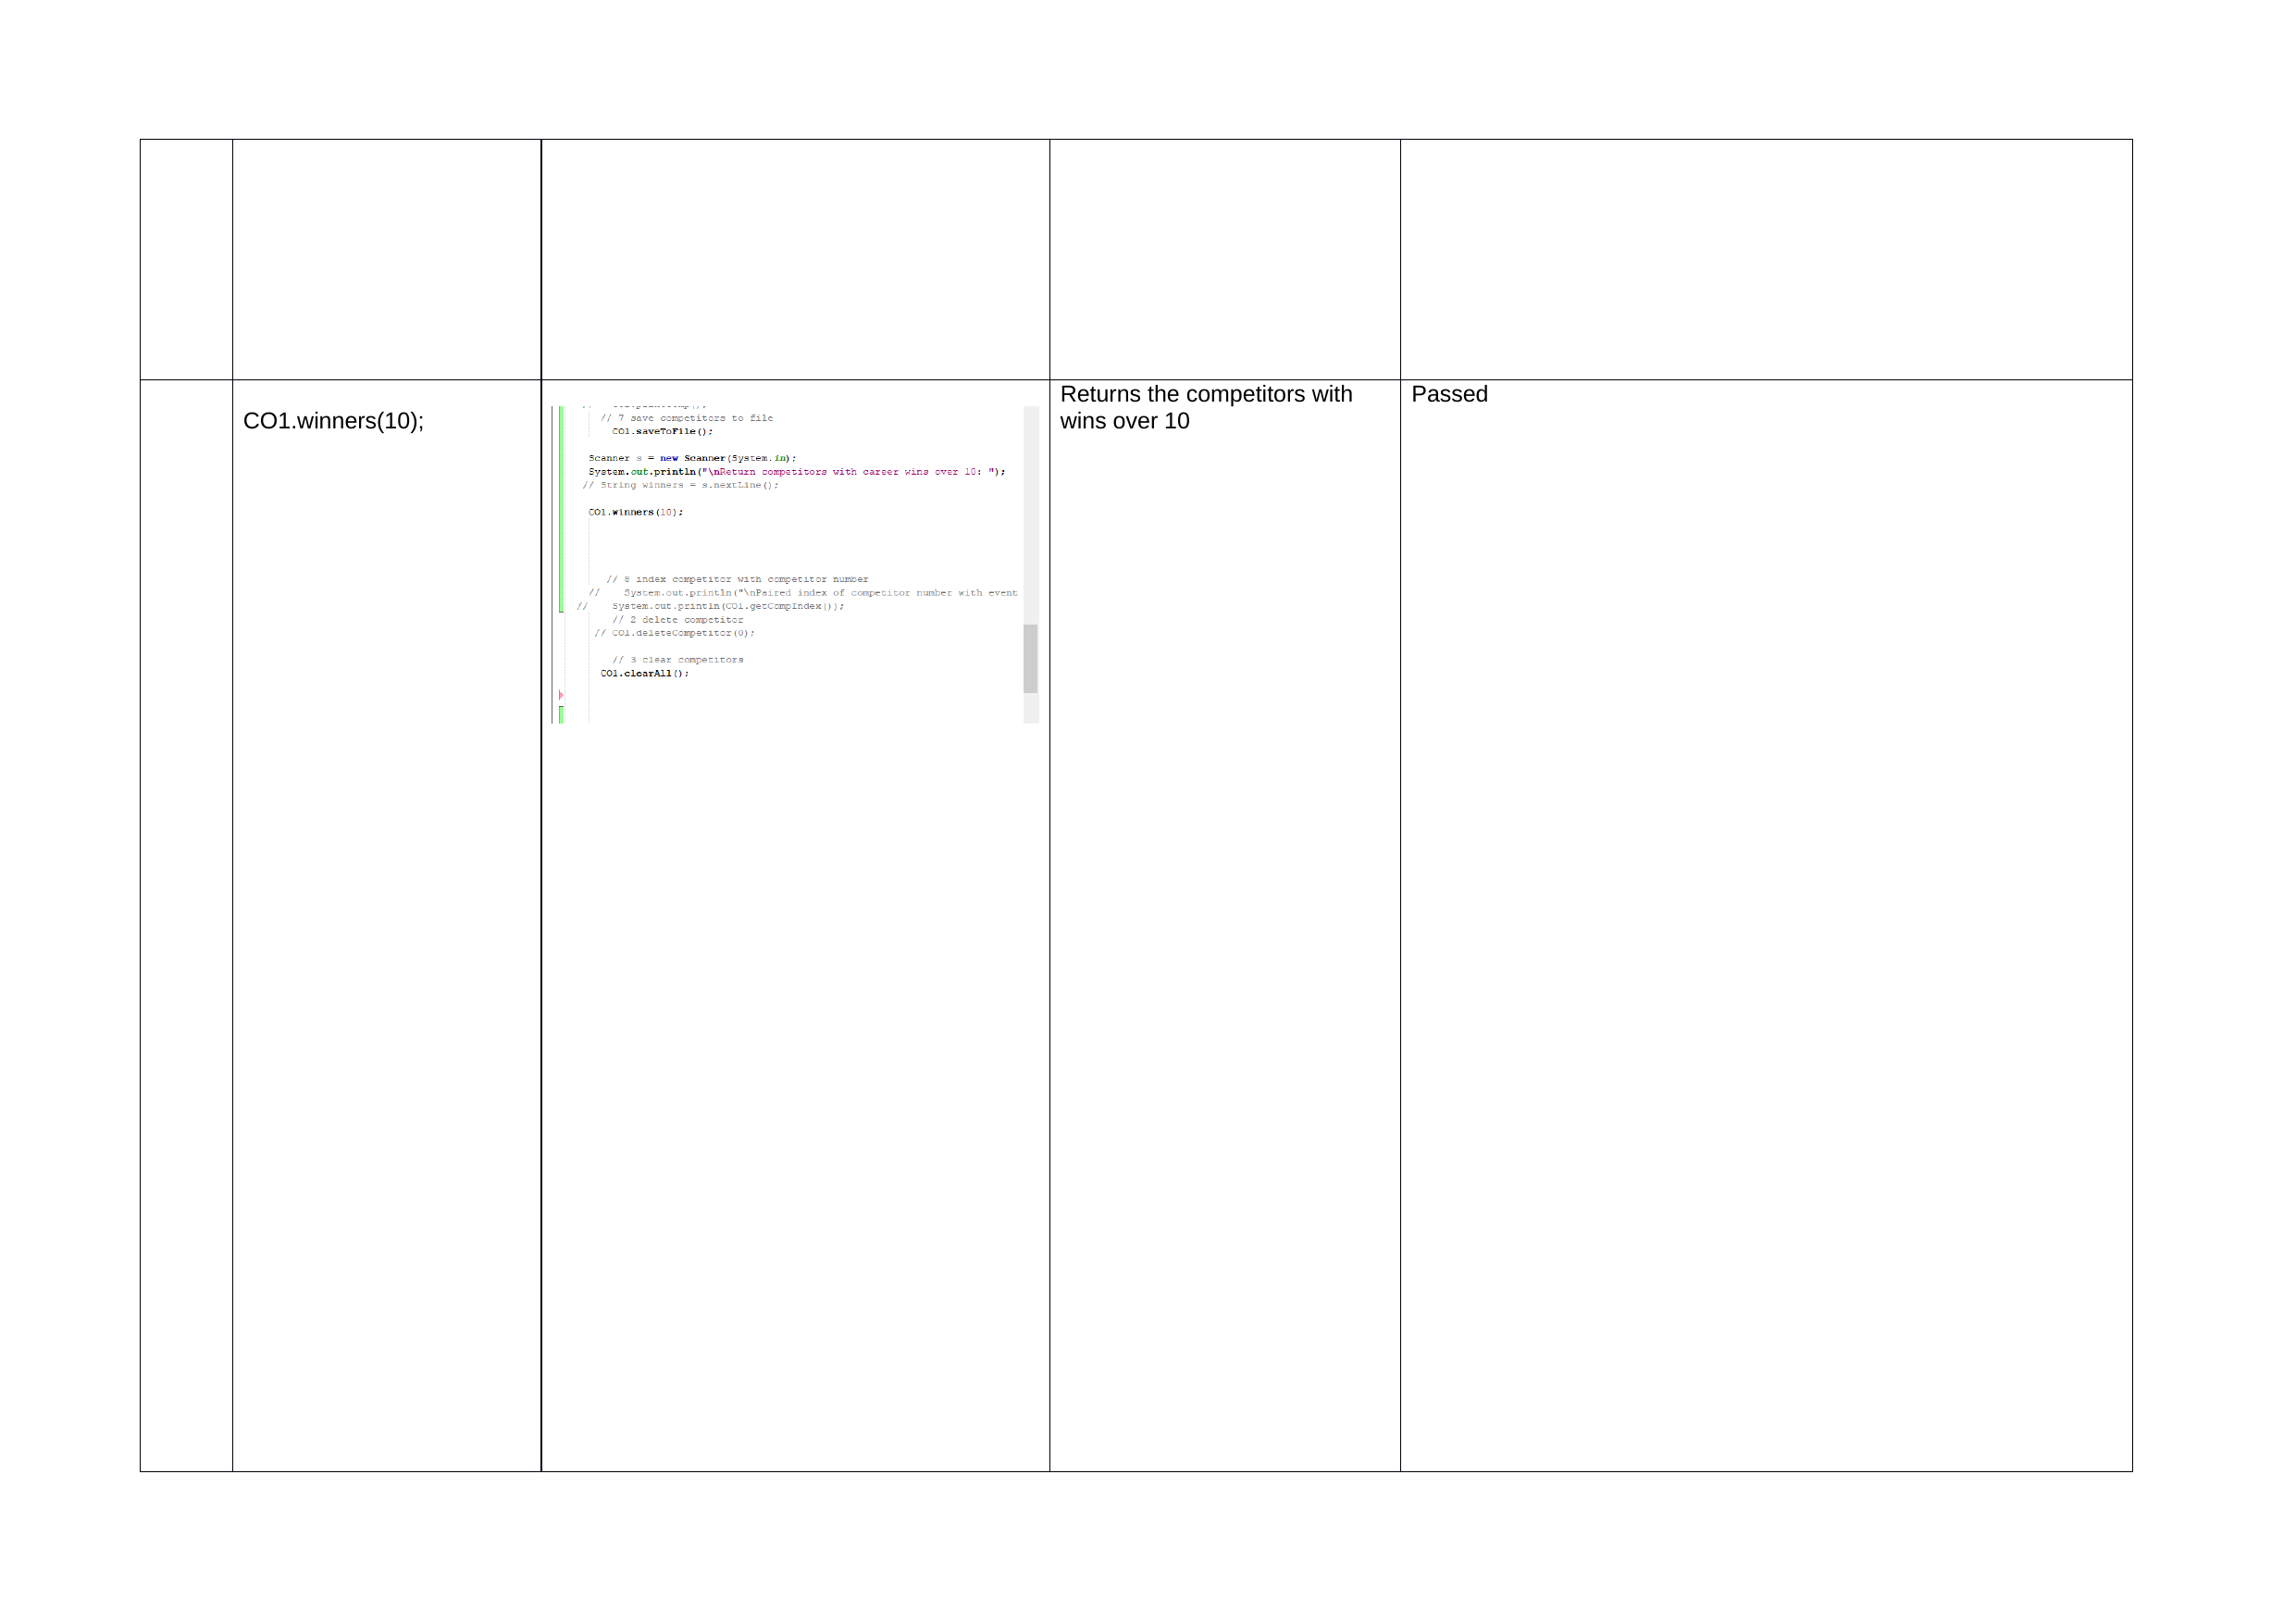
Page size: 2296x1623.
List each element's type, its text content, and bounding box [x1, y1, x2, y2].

table_cell [233, 140, 540, 379]
picture [552, 406, 1039, 724]
table_cell Passed [1401, 380, 2132, 1470]
table_cell CO1.winners(10); [233, 380, 540, 1470]
table_cell [141, 140, 232, 379]
table_cell Returns the competitors with wins over 10 [1050, 380, 1400, 1470]
table_cell [542, 380, 1049, 406]
table_cell [1050, 140, 1400, 379]
table_cell [542, 407, 1049, 1470]
table_cell [542, 140, 1049, 379]
table_cell [1401, 140, 2132, 379]
table_cell [141, 380, 232, 1470]
